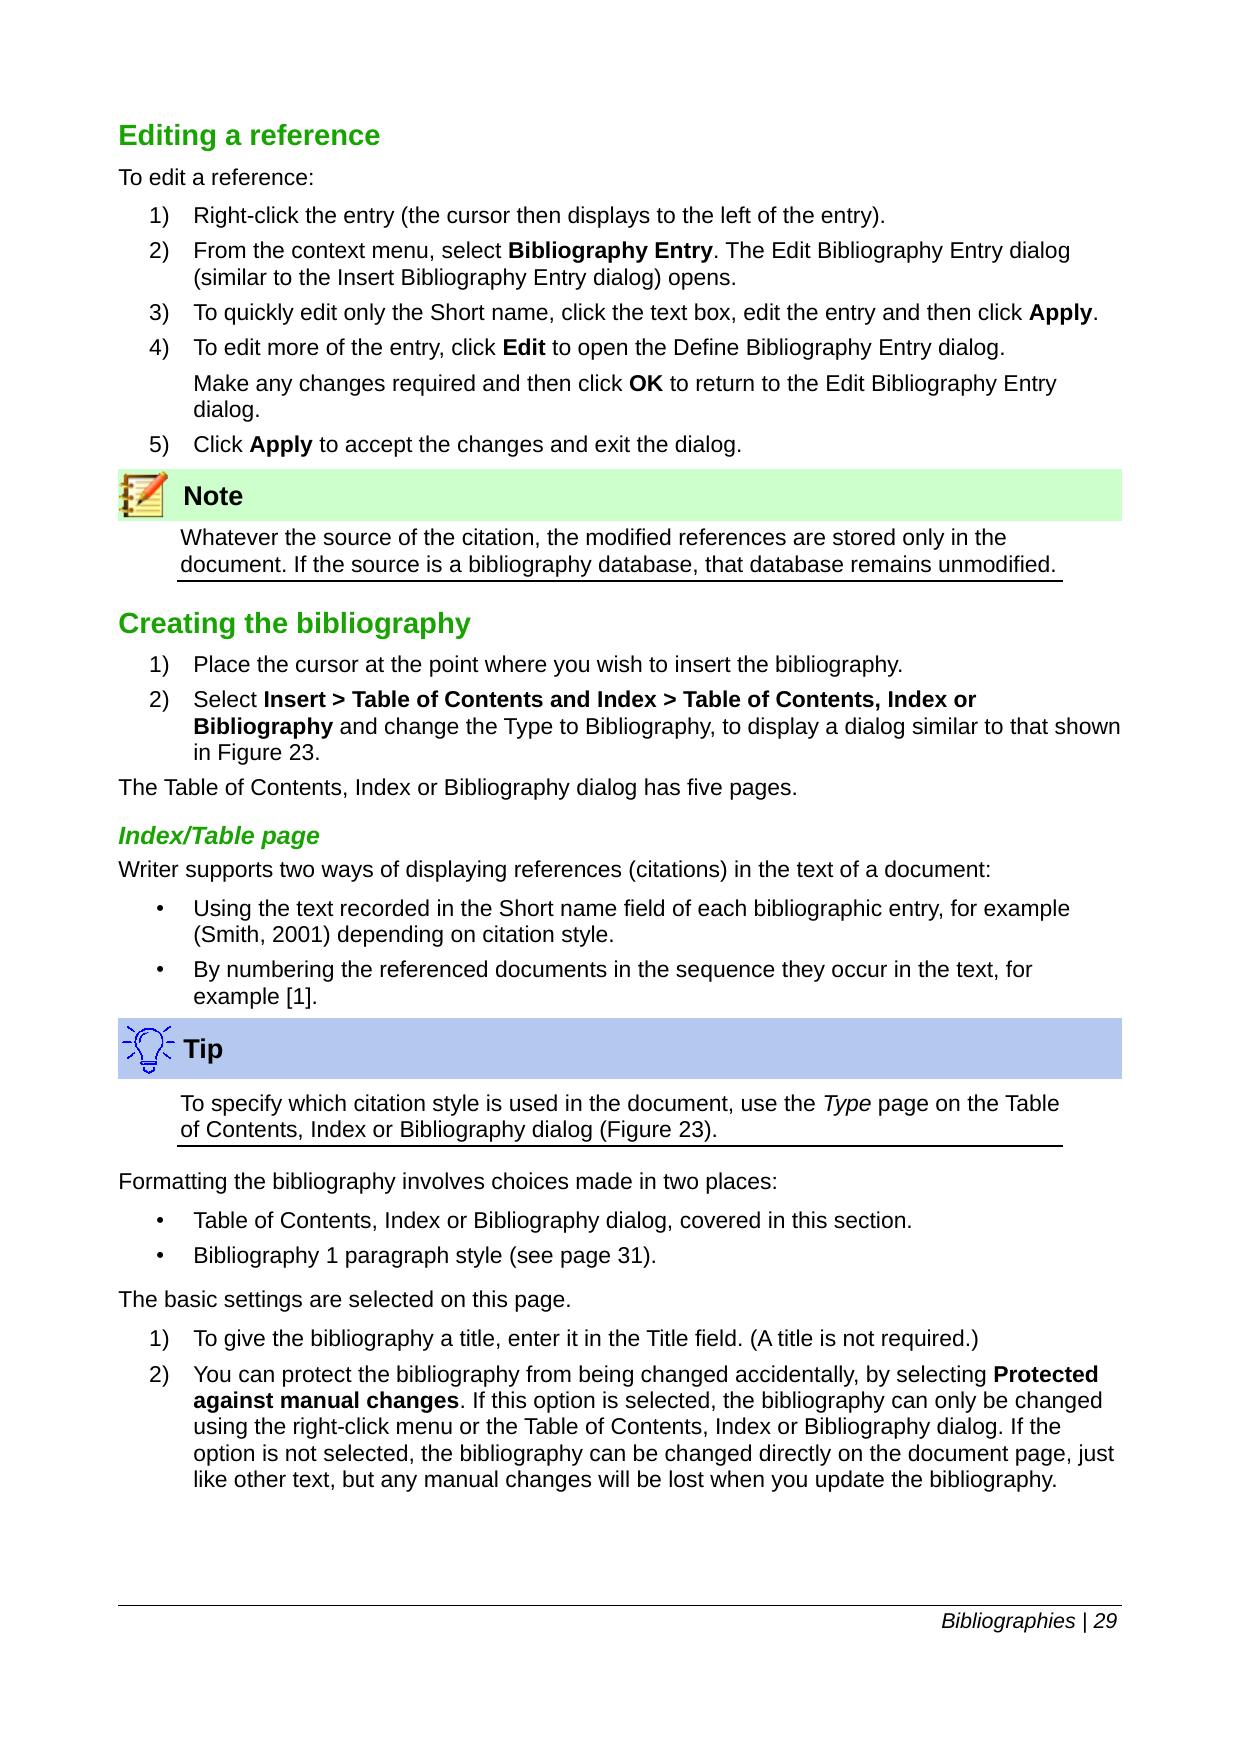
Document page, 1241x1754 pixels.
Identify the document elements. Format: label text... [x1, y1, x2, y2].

text Whatever the source of the citation, the modified references are stored only in the document. If the source is a bibliography database, that database remains unmodified. [177, 521, 1063, 580]
list From the context menu, select Bibliography Entry. The Edit Bibliography Entry dialog (similar to the Insert Bibliography Entry dialog) opens. [169, 237, 1122, 290]
list To quickly edit only the Short name, click the text box, edit the entry and then click Apply. [169, 299, 1122, 325]
picture [119, 470, 170, 521]
list To give the bibliography a title, enter it in the Title field. (A title is not required.) [169, 1325, 1122, 1352]
list Writer supports two ways of displaying references (citations) in the text of a document: [118, 856, 1122, 882]
list To edit more of the entry, click Edit to open the Define Bibliography Entry dialog. [169, 334, 1122, 361]
list The basic settings are selected on this page. [118, 1286, 1122, 1313]
list Make any changes required and then click OK to return to the Edit Bibliography Entry dialog. [165, 369, 1122, 422]
subtitle Note [118, 469, 1122, 521]
picture [119, 1018, 179, 1078]
list By numbering the referenced documents in the sequence they occur in the text, for example [1]. [156, 956, 1122, 1009]
subtitle Creating the bibliography [118, 606, 1122, 639]
list Right-click the entry (the cursor then displays to the left of the entry). [169, 202, 1122, 229]
subtitle Editing a reference [118, 118, 1122, 152]
list To edit a reference: [118, 163, 1122, 190]
list Select Insert > Table of Contents and Index > Table of Contents, Index or Bibliography and change the Type to Bibliography, to display a dialog similar to that shown in Figure 23. [169, 686, 1122, 765]
list Bibliography 1 paragraph style (see page 32). [156, 1242, 1122, 1269]
list Table of Contents, Index or Bibliography dialog, covered in this section. [156, 1207, 1122, 1233]
text The Table of Contents, Index or Bibliography dialog has five pages. [118, 774, 1122, 801]
subtitle Tip [118, 1018, 1122, 1079]
text To specify which citation style is used in the document, use the Type page on the Table of Contents, Index or Bibliography dialog (Figure 23). [177, 1086, 1063, 1145]
list Formatting the bibliography involves choices made in two places: [118, 1168, 1122, 1195]
list Click Apply to accept the changes and exit the dialog. [169, 431, 1122, 457]
list You can protect the bibliography from being changed accidentally, by selecting Protected against manual changes. If this option is selected, the bibliography can only be changed using the right-click menu or the Table of Contents, Index or Bibliography dialog. If the option is not selected, the bibliography can be changed directly on the document page, just like other text, but any manual changes will be lost when you update the bibliography. [169, 1361, 1122, 1492]
list Using the text recorded in the Short name field of each bibliographic entry, for example (Smith, 2001) depending on citation style. [156, 895, 1122, 947]
subtitle Index/Table page [118, 821, 1122, 850]
list Place the cursor at the point where you wish to insert the bibliography. [169, 651, 1122, 677]
